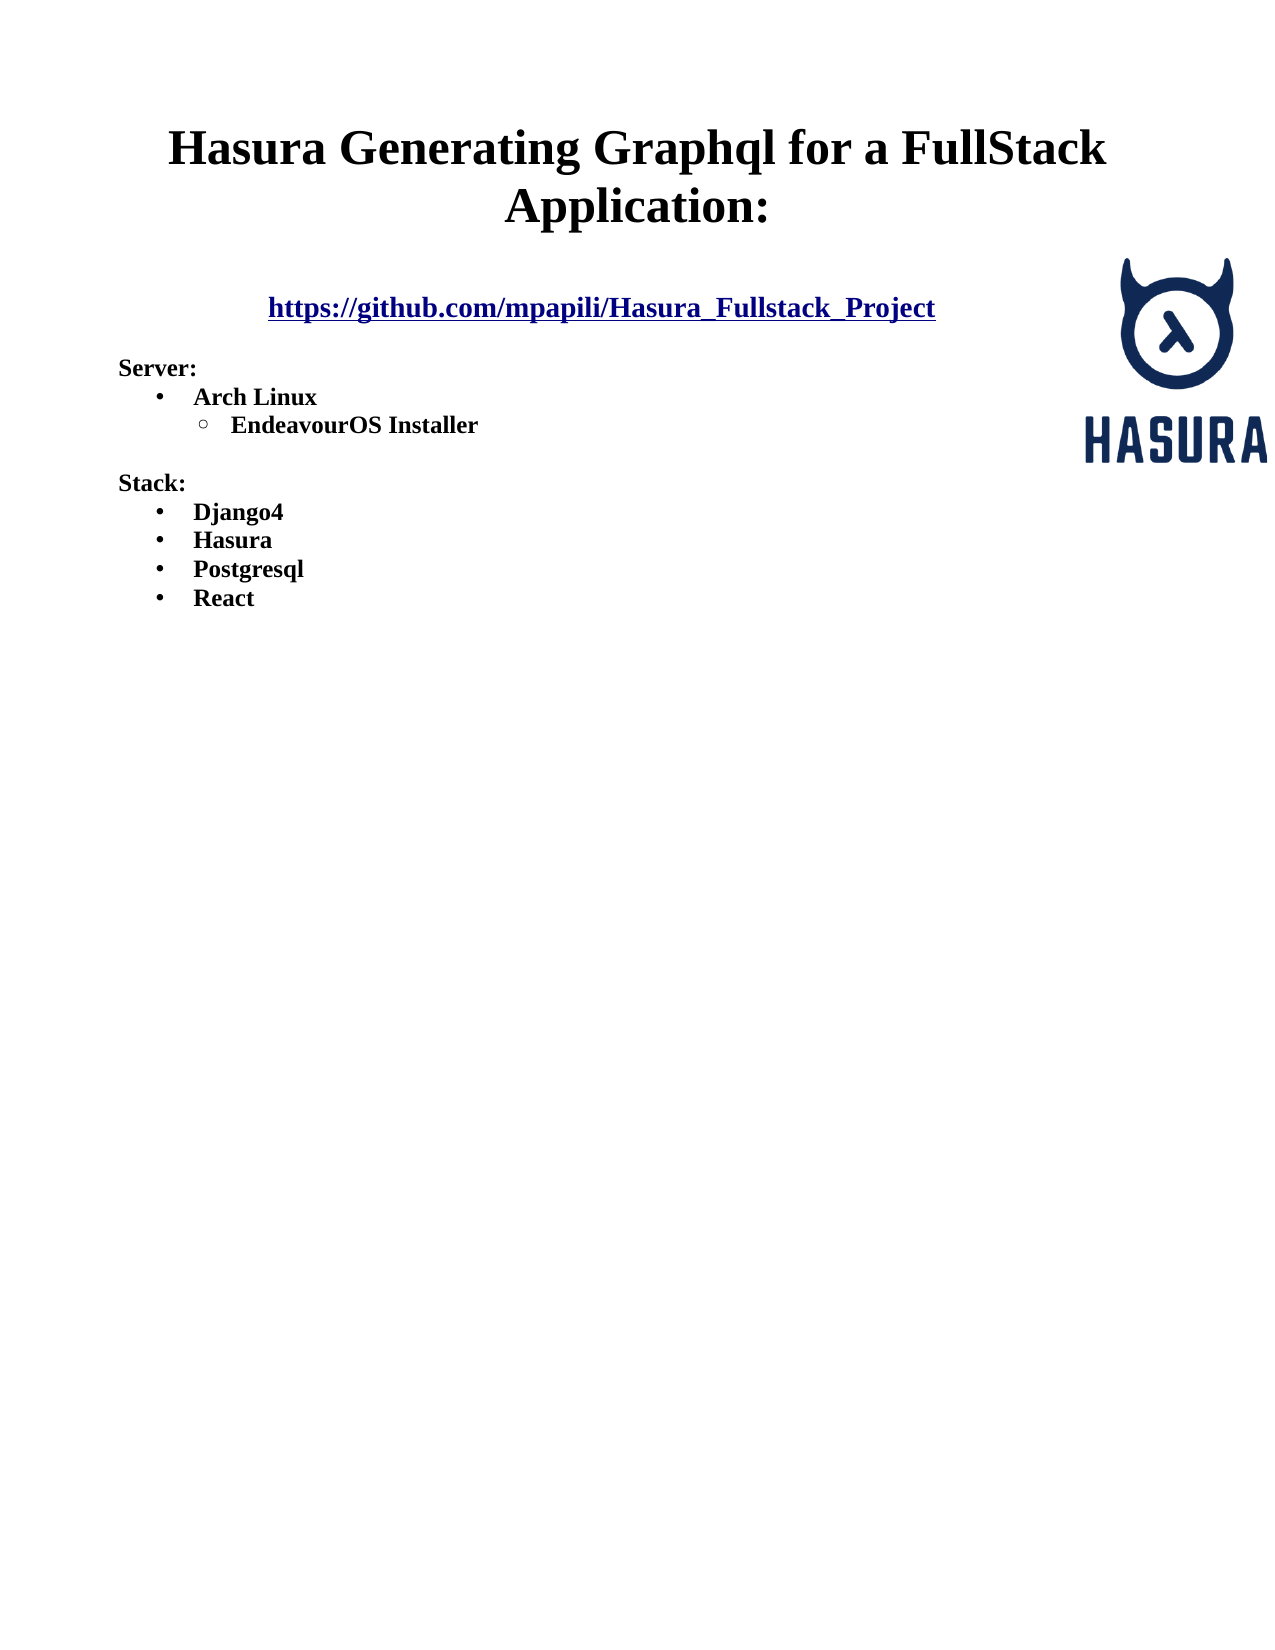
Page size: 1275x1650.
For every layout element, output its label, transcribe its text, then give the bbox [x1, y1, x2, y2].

list Hasura [156, 525, 1157, 554]
list Arch Linux [156, 382, 1085, 410]
text Server: [118, 353, 1085, 382]
picture [1085, 258, 1268, 463]
list Django4 [156, 497, 1157, 525]
text Hasura Generating Graphql for a FullStack Application: [118, 118, 1157, 233]
text Stack: [118, 468, 1157, 497]
list React [156, 583, 1157, 612]
text https://github.com/mpapili/Hasura_Fullstack_Project [118, 291, 1085, 324]
list EndeavourOS Installer [193, 410, 1085, 439]
list Postgresql [156, 554, 1157, 583]
